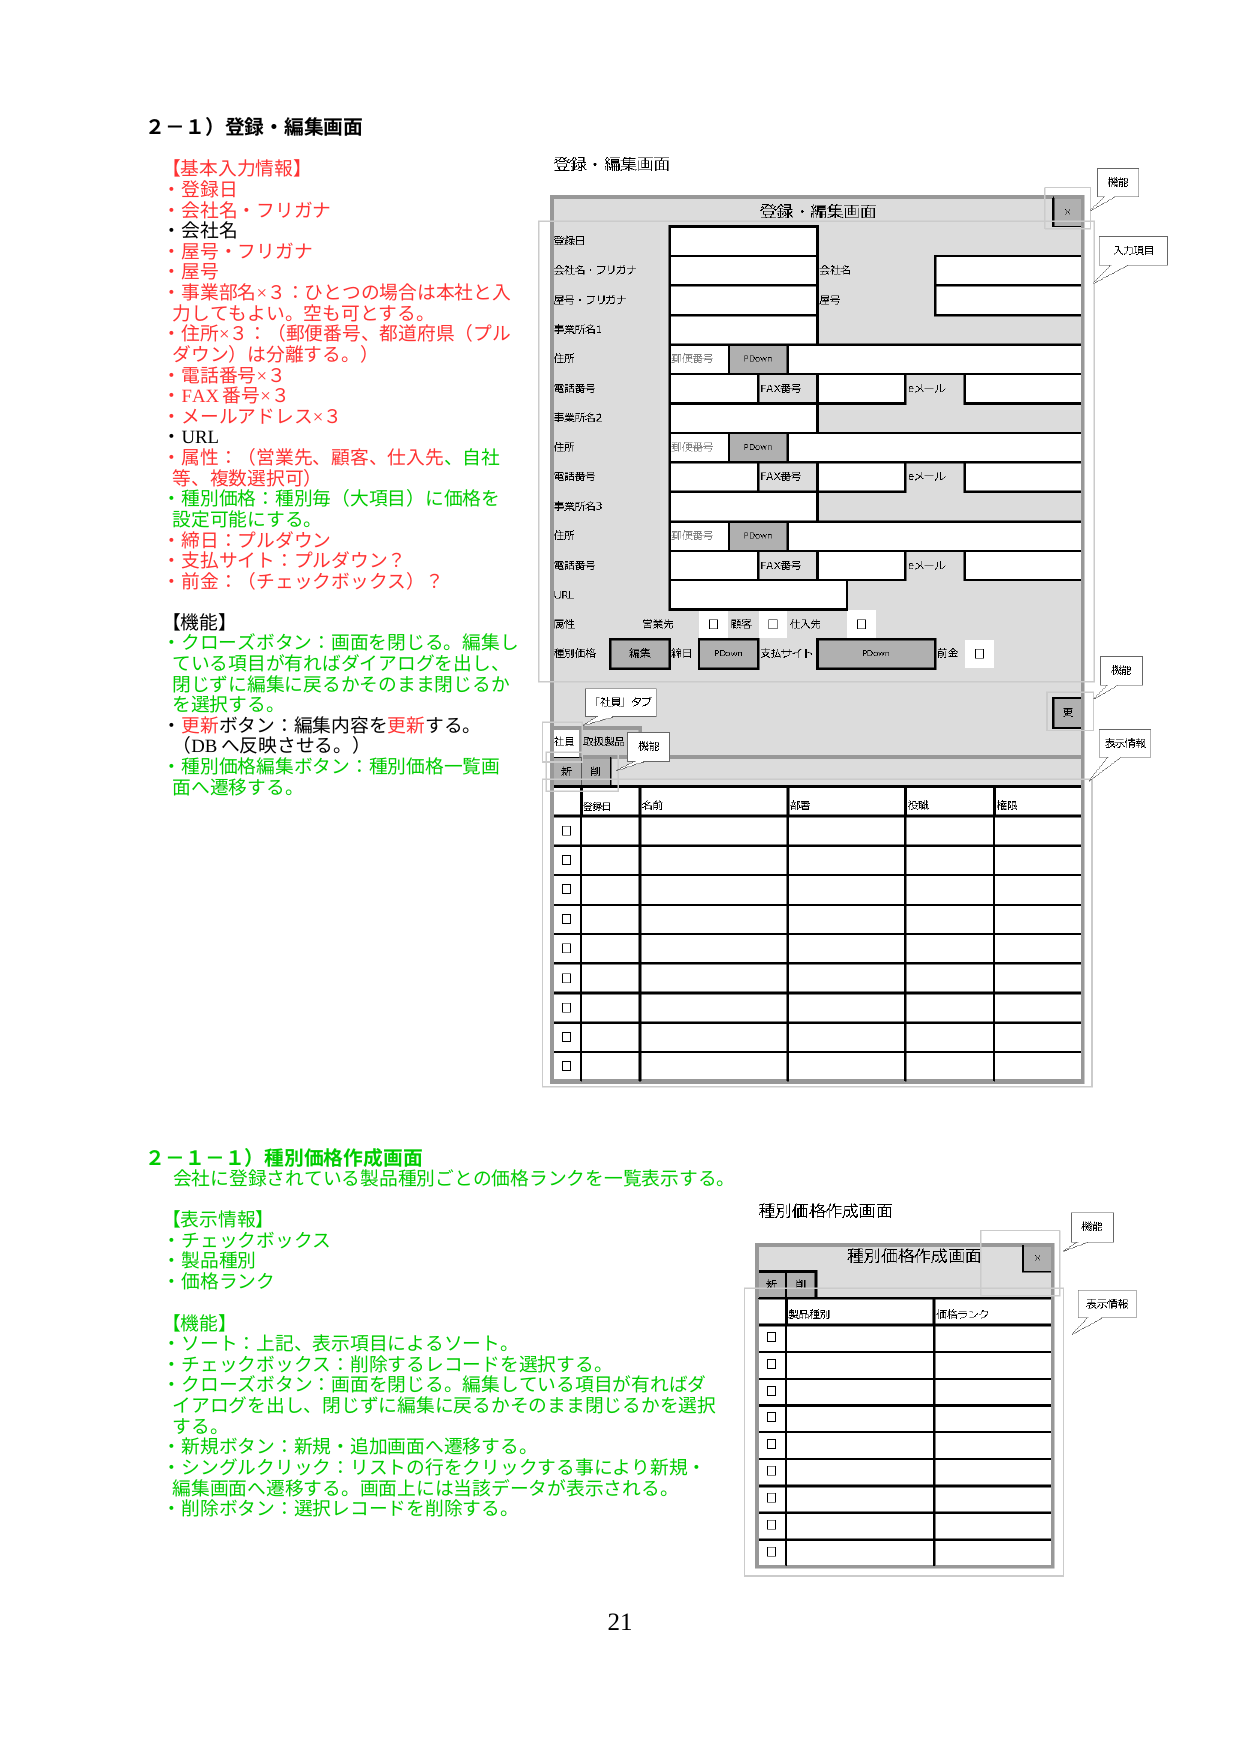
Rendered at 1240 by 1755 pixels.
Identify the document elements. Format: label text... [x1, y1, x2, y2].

text ・電話番号×３ [163, 366, 518, 386]
text 会社に登録されている製品種別ごとの価格ランクを一覧表示する。 [162, 1170, 1121, 1190]
text 【表示情報】 [162, 1210, 723, 1231]
text ・屋号 [163, 262, 518, 283]
text ・屋号・フリガナ [163, 242, 518, 262]
text ・チェックボックス：削除するレコードを選択する。 [163, 1355, 723, 1375]
text ・FAX番号×３ [163, 386, 518, 407]
text ・会社名・フリガナ [163, 201, 518, 221]
text ・シングルクリック：リストの行をクリックする事により新規・編集画面へ遷移する。画面上には当該データが表示される。 [163, 1458, 723, 1499]
text ・ソート：上記、表示項目によるソート。 [163, 1334, 723, 1355]
text ・更新ボタン：編集内容を更新する。（DBへ反映させる。） [163, 716, 518, 757]
text ・種別価格：種別毎（大項目）に価格を設定可能にする。 [163, 489, 518, 531]
text ・住所×３：（郵便番号、都道府県（プルダウン）は分離する。） [163, 324, 518, 366]
text ・チェックボックス [163, 1231, 723, 1251]
text ・新規ボタン：新規・追加画面へ遷移する。 [163, 1437, 723, 1458]
text ・価格ランク [163, 1272, 723, 1293]
text ・種別価格編集ボタン：種別価格一覧画面へ遷移する。 [163, 757, 518, 798]
text ・会社名 [163, 221, 518, 242]
text ・クローズボタン：画面を閉じる。編集している項目が有ればダイアログを出し、閉じずに編集に戻るかそのまま閉じるかを選択する。 [163, 1375, 723, 1437]
picture [518, 154, 1187, 1106]
text ・事業部名×３：ひとつの場合は本社と入力してもよい。空も可とする。 [163, 283, 518, 324]
text 【機能】 [162, 612, 518, 633]
text ２－１－１）種別価格作成画面 [146, 1149, 1121, 1170]
text ・製品種別 [163, 1251, 723, 1272]
text ・支払サイト：プルダウン？ [163, 551, 518, 572]
text ・属性：（営業先、顧客、仕入先、自社等、複数選択可） [163, 448, 518, 489]
text 【基本入力情報】 [162, 159, 518, 180]
picture [723, 1200, 1155, 1596]
text ２－１）登録・編集画面 [146, 118, 1121, 139]
text ・URL [163, 427, 518, 448]
text 【機能】 [162, 1313, 723, 1334]
text ・メールアドレス×３ [163, 407, 518, 427]
text ・前金：（チェックボックス）？ [163, 572, 518, 592]
text ・クローズボタン：画面を閉じる。編集している項目が有ればダイアログを出し、閉じずに編集に戻るかそのまま閉じるかを選択する。 [162, 633, 518, 716]
text ・登録日 [163, 180, 518, 201]
text ・締日：プルダウン [163, 531, 518, 551]
text ・削除ボタン：選択レコードを削除する。 [163, 1499, 723, 1520]
